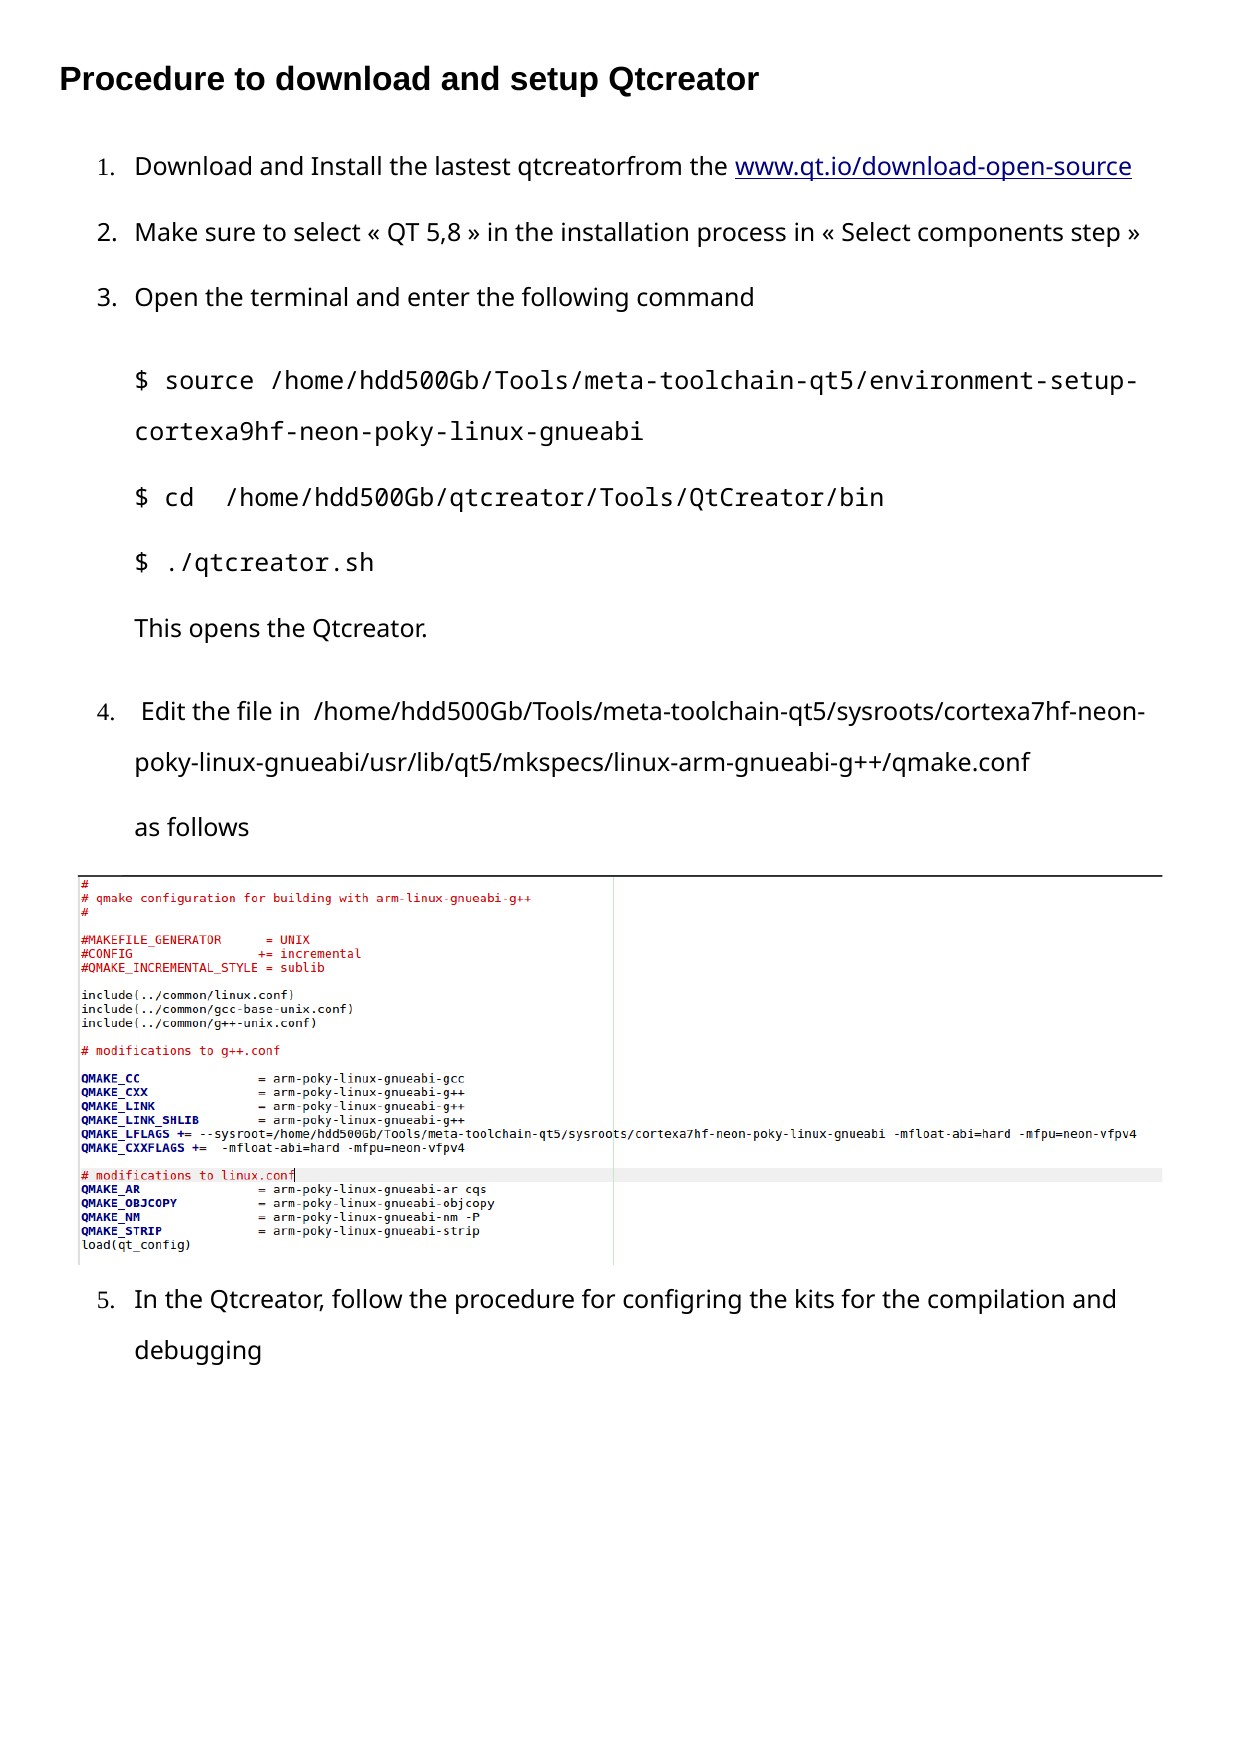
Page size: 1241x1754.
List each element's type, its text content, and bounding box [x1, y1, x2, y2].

list $ cd /home/hdd500Gb/qtcreator/Tools/QtCreator/bin [97, 479, 1181, 513]
list Download and Install the lastest qtcreatorfrom the www.qt.io/download-open-source [97, 149, 1181, 183]
list This opens the Qtcreator. [97, 611, 1181, 645]
list $ ./qtcreator.sh [97, 545, 1181, 579]
list Edit the file in /home/hdd500Gb/Tools/meta-toolchain-qt5/sysroots/cortexa7hf-neon-poky-linux-gnueabi/usr/lib/qt5/mkspecs/linux-arm-gnueabi-g++/qmake.conf [97, 693, 1181, 778]
picture [77, 875, 1163, 1265]
list as follows [97, 810, 1181, 844]
list $ source /home/hdd500Gb/Tools/meta-toolchain-qt5/environment-setup-cortexa9hf-neon-poky-linux-gnueabi [97, 363, 1181, 448]
list Open the terminal and enter the following command [97, 280, 1181, 314]
list In the Qtcreator, follow the procedure for configring the kits for the compilation and debugging [97, 876, 1181, 1367]
subtitle Procedure to download and setup Qtcreator [59, 59, 1181, 98]
list Make sure to select « QT 5,8 » in the installation process in « Select components step » [97, 214, 1181, 248]
